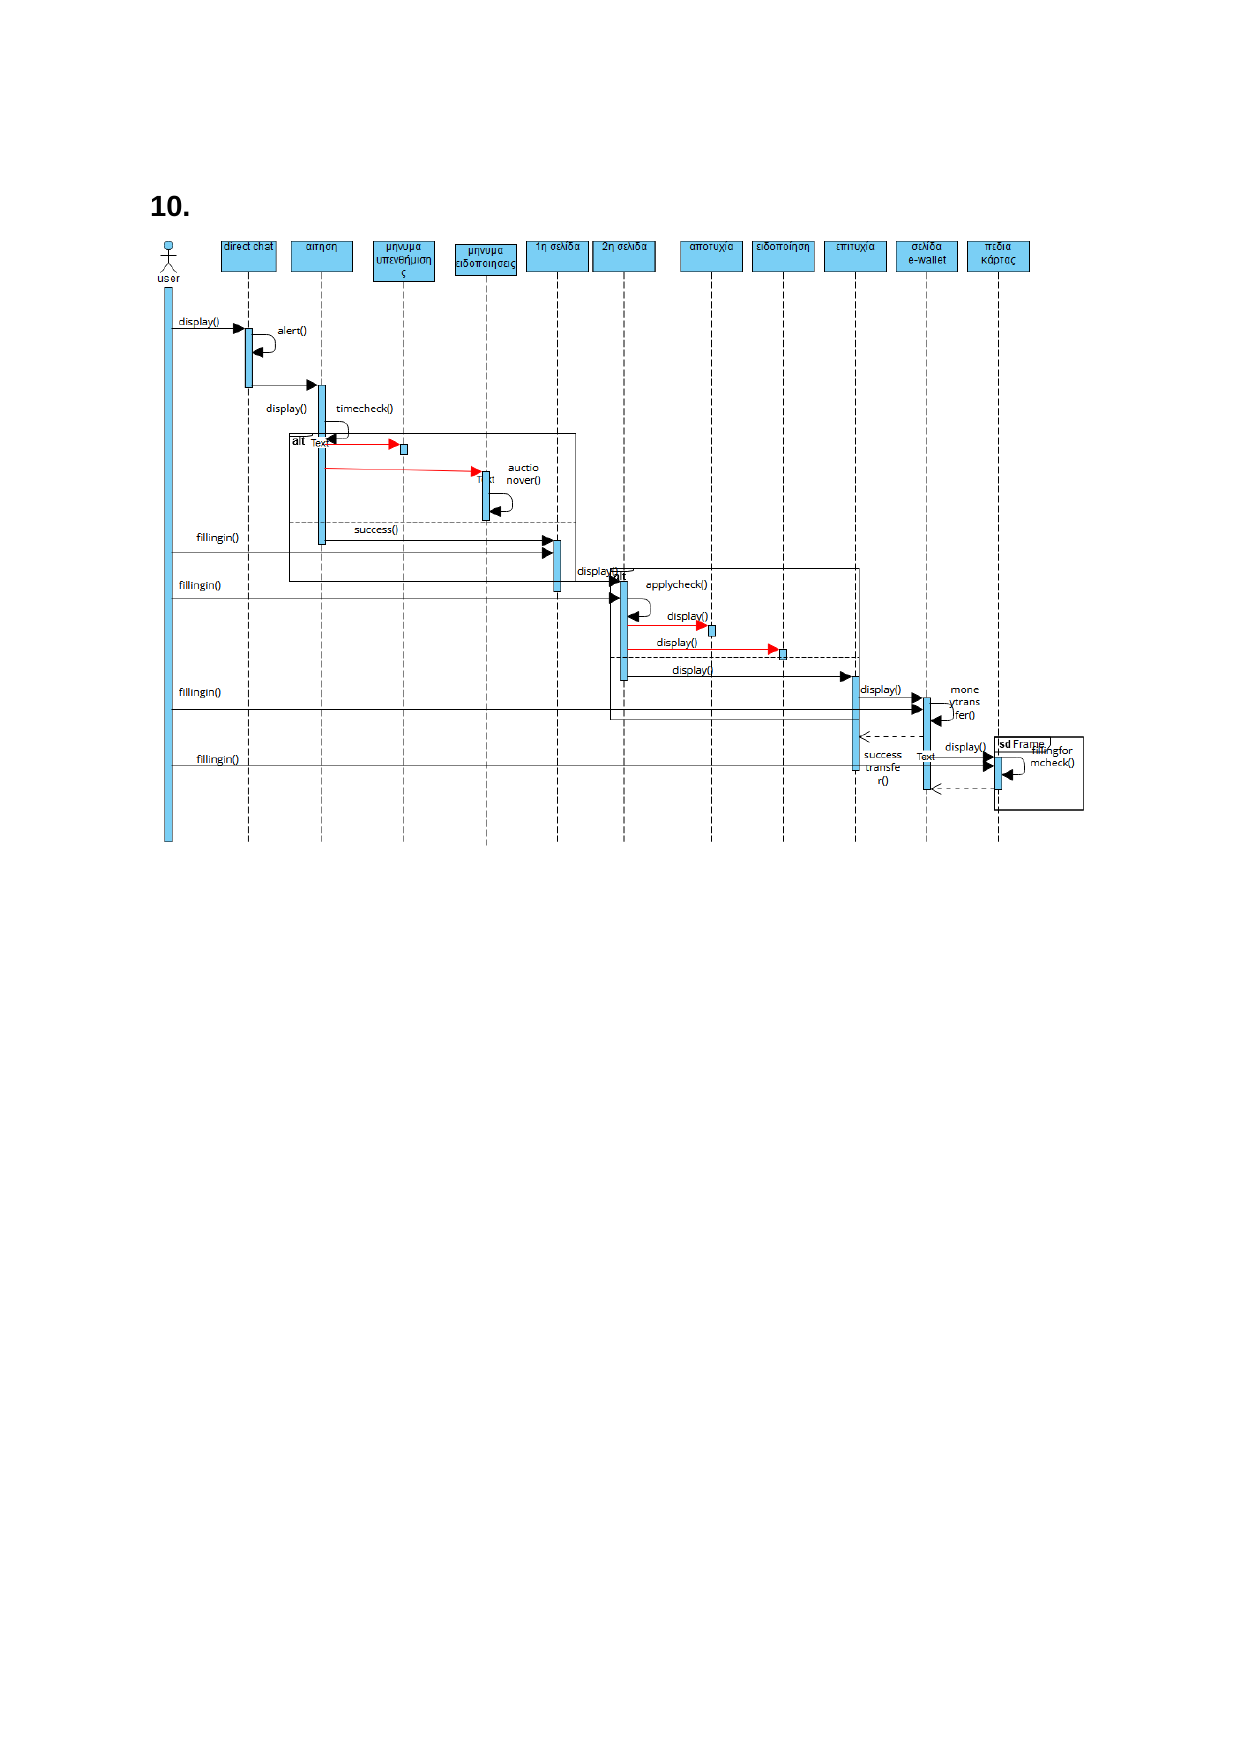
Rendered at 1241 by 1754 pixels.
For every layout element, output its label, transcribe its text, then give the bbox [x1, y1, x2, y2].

text 10. [150, 188, 1090, 222]
picture [150, 227, 1091, 872]
